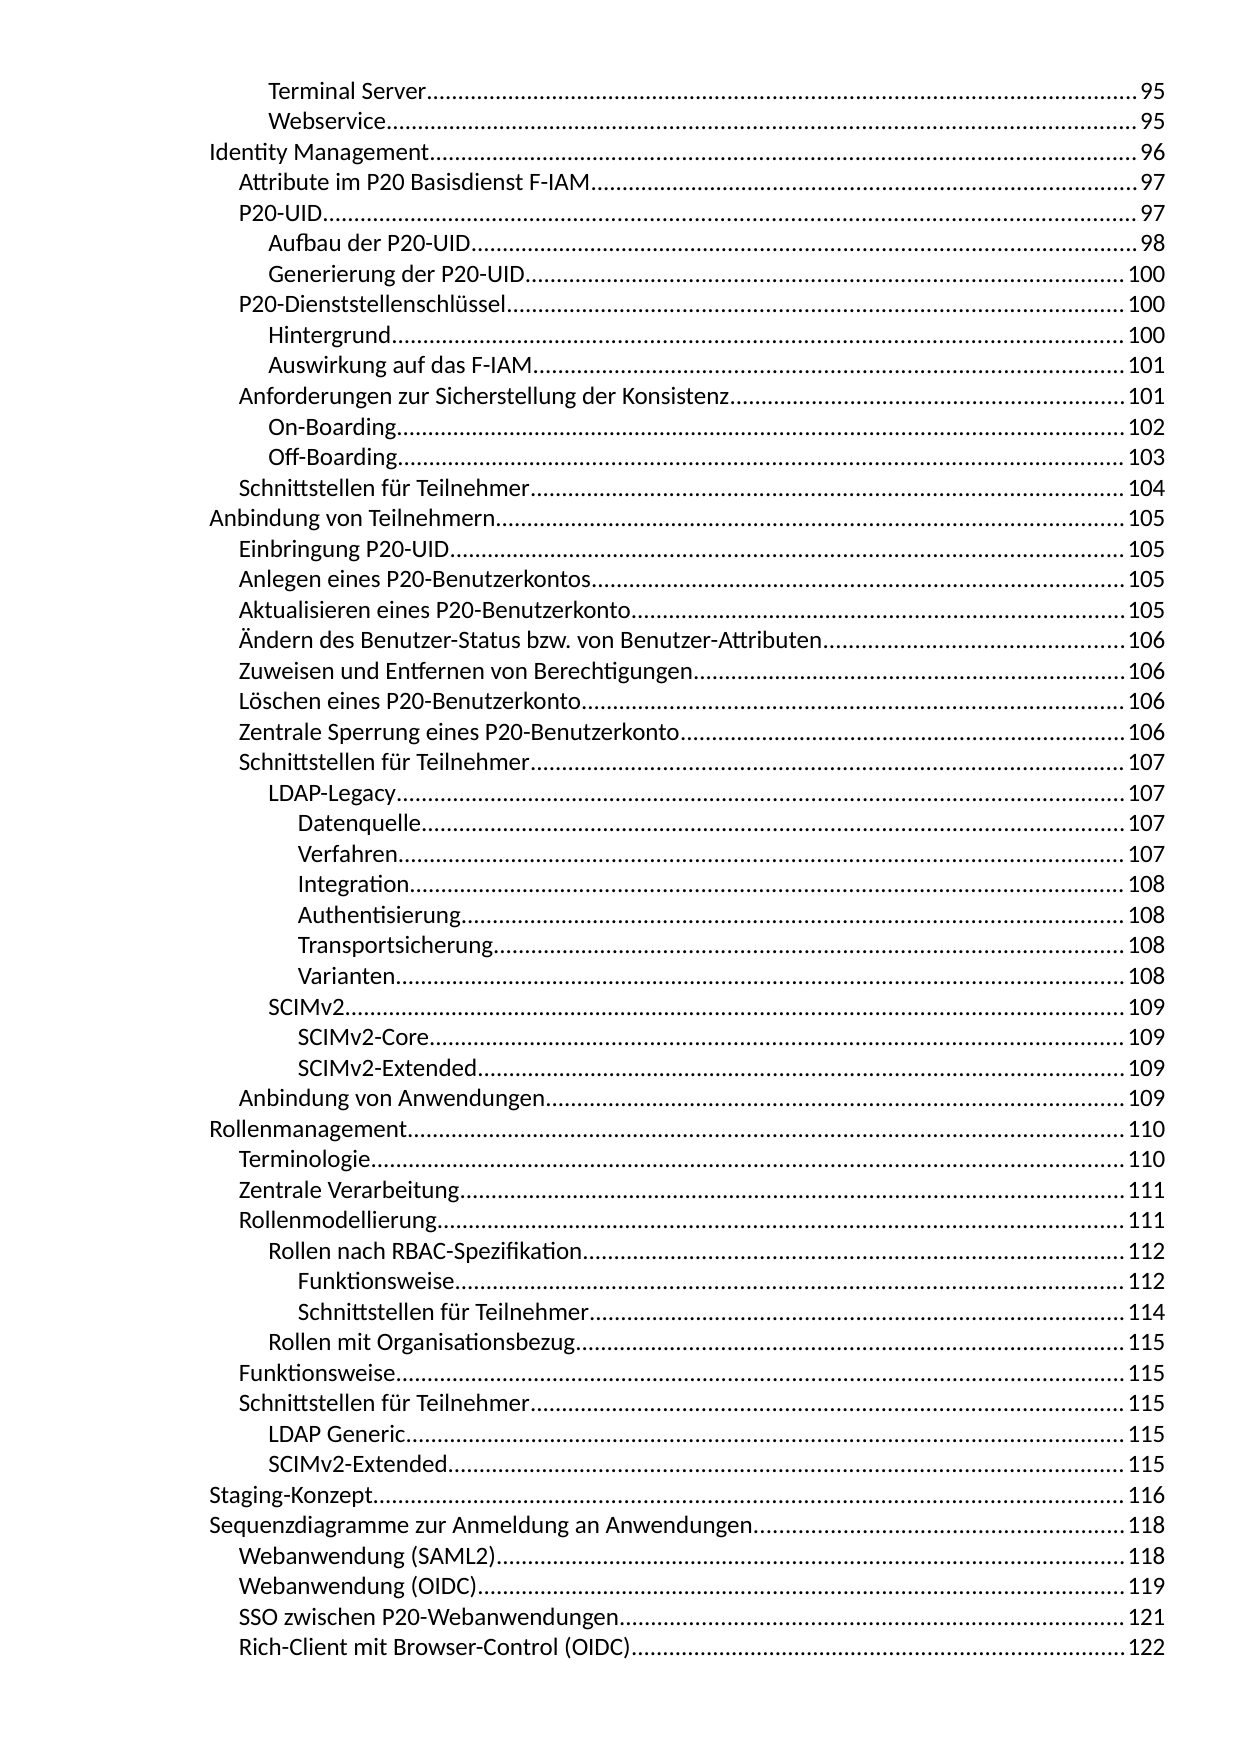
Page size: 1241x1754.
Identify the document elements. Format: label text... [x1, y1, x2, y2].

text SSO zwischen P20-Webanwendungen 121 [238, 1601, 1165, 1632]
text Webanwendung (SAML2) 118 [238, 1540, 1165, 1571]
text Staging-Konzept 116 [209, 1479, 1165, 1509]
text Webanwendung (OIDC) 119 [238, 1571, 1165, 1601]
text Einbringung P20-UID 105 [238, 533, 1165, 563]
text On-Boarding 102 [268, 411, 1165, 441]
text Rollen mit Organisationsbezug 115 [268, 1326, 1165, 1357]
text Integration 108 [298, 868, 1165, 899]
text Attribute im P20 Basisdienst F-IAM 97 [238, 167, 1165, 197]
text Terminologie 110 [238, 1143, 1165, 1174]
text Anbindung von Anwendungen 109 [238, 1082, 1165, 1113]
text Identity Management 96 [209, 136, 1165, 167]
text Generierung der P20-UID 100 [268, 258, 1165, 289]
text Funktionsweise 115 [238, 1357, 1165, 1387]
text LDAP-Legacy 107 [268, 777, 1165, 807]
text Datenquelle 107 [298, 807, 1165, 838]
text SCIMv2-Extended 109 [298, 1052, 1165, 1082]
text Zentrale Sperrung eines P20-Benutzerkonto 106 [238, 716, 1165, 746]
text P20-Dienststellenschlüssel 100 [238, 289, 1165, 319]
text Anlegen eines P20-Benutzerkontos 105 [238, 563, 1165, 594]
text Schnittstellen für Teilnehmer 115 [238, 1387, 1165, 1418]
text Schnittstellen für Teilnehmer 114 [298, 1296, 1165, 1326]
text Rollenmanagement 110 [209, 1113, 1165, 1143]
text Ändern des Benutzer-Status bzw. von Benutzer-Attributen 106 [238, 624, 1165, 655]
text Terminal Server 95 [268, 75, 1165, 106]
text Authentisierung 108 [298, 899, 1165, 929]
text Schnittstellen für Teilnehmer 104 [238, 472, 1165, 502]
text Aktualisieren eines P20-Benutzerkonto 105 [238, 594, 1165, 624]
text Hintergrund 100 [268, 319, 1165, 350]
text Zuweisen und Entfernen von Berechtigungen 106 [238, 655, 1165, 685]
text Rollenmodellierung 111 [238, 1204, 1165, 1235]
text P20-UID 97 [238, 197, 1165, 228]
text SCIMv2 109 [268, 991, 1165, 1021]
text Off-Boarding 103 [268, 441, 1165, 472]
text SCIMv2-Core 109 [298, 1021, 1165, 1052]
text Funktionsweise 112 [298, 1265, 1165, 1296]
text Rollen nach RBAC-Spezifikation 112 [268, 1235, 1165, 1265]
text Zentrale Verarbeitung 111 [238, 1174, 1165, 1204]
text Löschen eines P20-Benutzerkonto 106 [238, 685, 1165, 716]
text Schnittstellen für Teilnehmer 107 [238, 746, 1165, 777]
text SCIMv2-Extended 115 [268, 1448, 1165, 1479]
text Webservice 95 [268, 106, 1165, 136]
text Varianten 108 [298, 960, 1165, 991]
text Auswirkung auf das F-IAM 101 [268, 350, 1165, 380]
text Sequenzdiagramme zur Anmeldung an Anwendungen 118 [209, 1509, 1165, 1540]
text Rich-Client mit Browser-Control (OIDC) 122 [238, 1632, 1165, 1662]
text Aufbau der P20-UID 98 [268, 228, 1165, 258]
text Anforderungen zur Sicherstellung der Konsistenz 101 [238, 380, 1165, 411]
text Transportsicherung 108 [298, 929, 1165, 960]
text LDAP Generic 115 [268, 1418, 1165, 1448]
text Verfahren 107 [298, 838, 1165, 868]
text Anbindung von Teilnehmern 105 [209, 502, 1165, 533]
